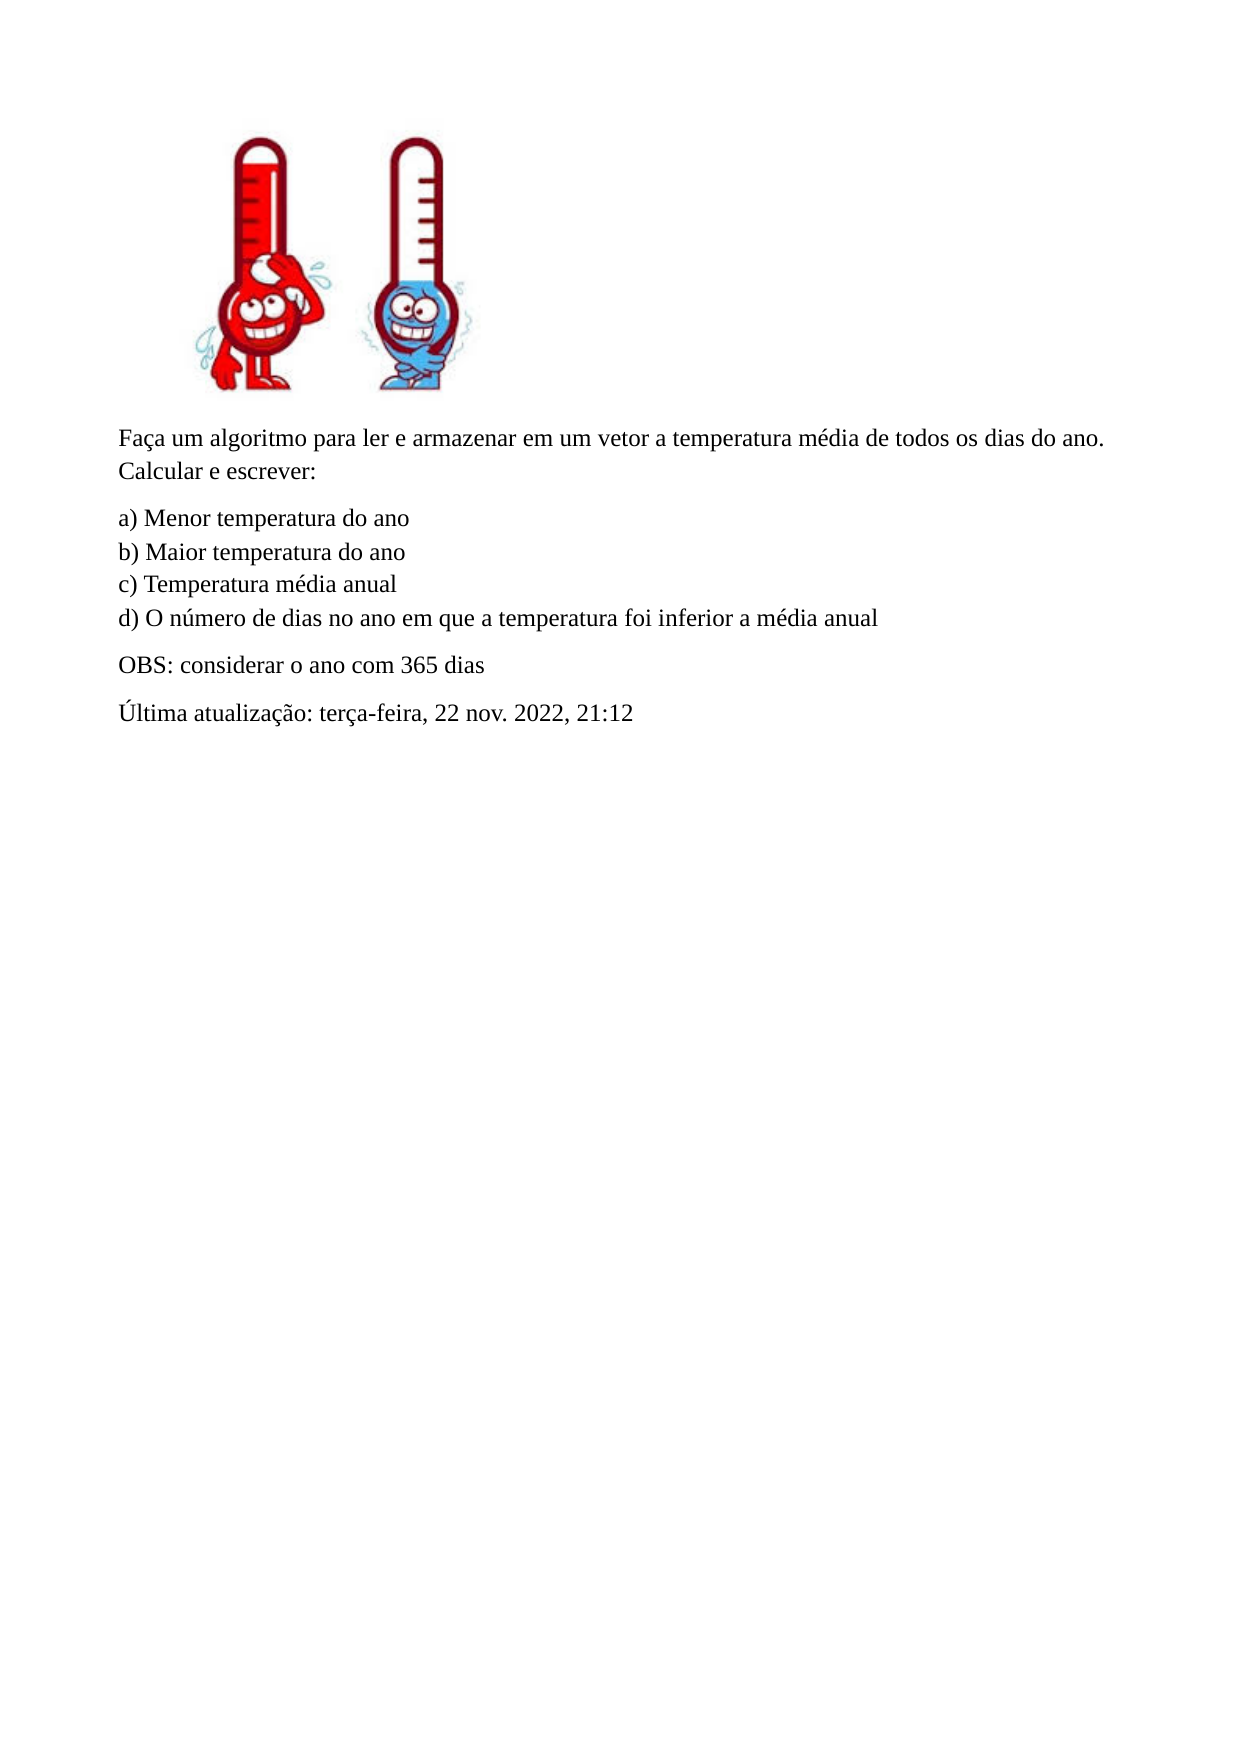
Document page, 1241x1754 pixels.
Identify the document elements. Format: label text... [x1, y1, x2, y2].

text Faça um algoritmo para ler e armazenar em um vetor a temperatura média de todos os dias do ano. Calcular e escrever: [118, 423, 1122, 485]
text OBS: considerar o ano com 365 dias [118, 650, 1122, 679]
text a) Menor temperatura do ano b) Maior temperatura do ano c) Temperatura média anual d) O número de dias no ano em que a temperatura foi inferior a média anual [118, 503, 1122, 631]
text Última atualização: terça-feira, 22 nov. 2022, 21:12 [118, 698, 1122, 727]
picture [118, 118, 548, 404]
